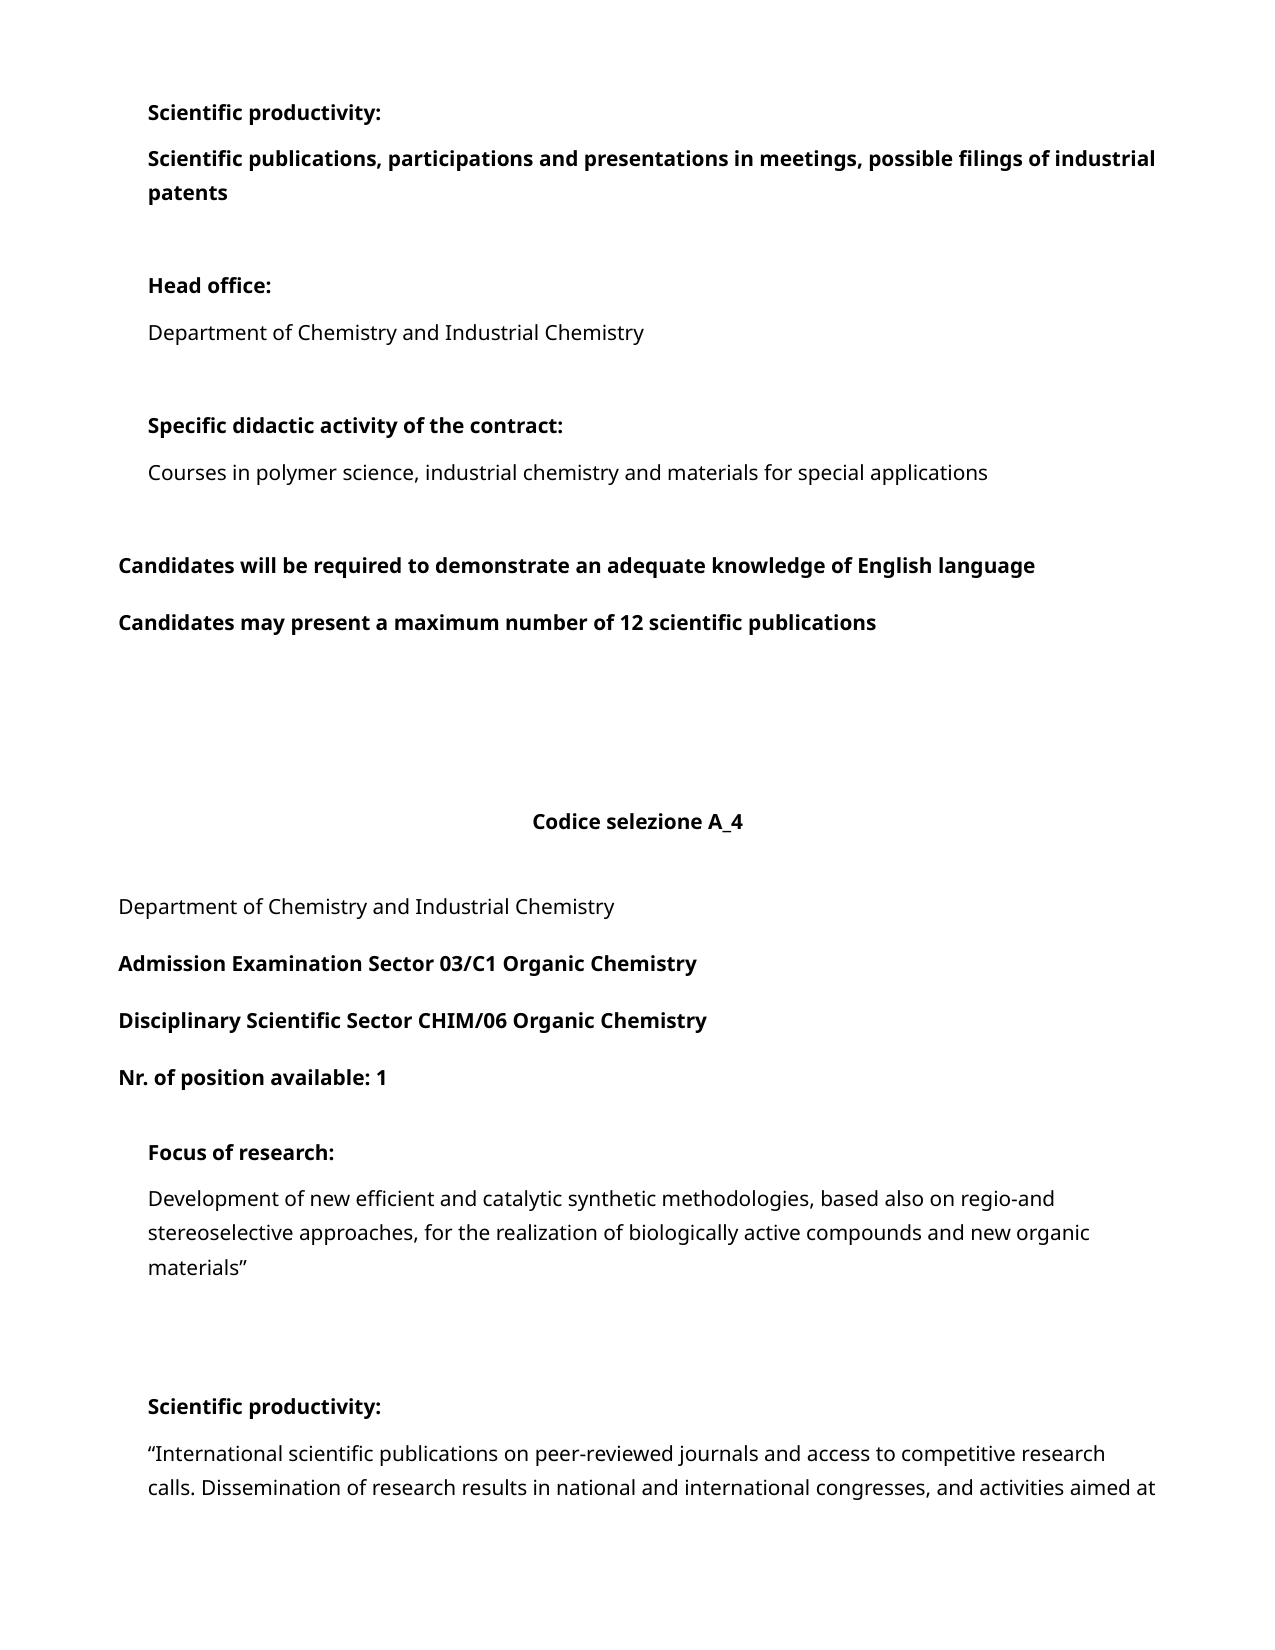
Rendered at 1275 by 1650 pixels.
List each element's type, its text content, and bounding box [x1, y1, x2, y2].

text Codice selezione A_4 [118, 807, 1157, 835]
text Focus of research: [148, 1138, 1157, 1166]
text Nr. of position available: 1 [118, 1063, 1157, 1091]
text “International scientific publications on peer-reviewed journals and access to competitive research calls. Dissemination of research results in national and international congresses, and activities aimed at [148, 1439, 1157, 1501]
text Department of Chemistry and Industrial Chemistry [118, 892, 1157, 921]
text Courses in polymer science, industrial chemistry and materials for special applications [148, 458, 1157, 486]
text Scientific productivity: [148, 1392, 1157, 1421]
text Department of Chemistry and Industrial Chemistry [148, 318, 1157, 347]
text Scientific publications, participations and presentations in meetings, possible filings of industrial patents [148, 144, 1157, 207]
text Scientific productivity: [148, 98, 1157, 126]
text Disciplinary Scientific Sector CHIM/06 Organic Chemistry [118, 1006, 1157, 1034]
text Candidates may present a maximum number of 12 scientific publications [118, 608, 1157, 636]
text Head office: [148, 272, 1157, 300]
text Development of new efficient and catalytic synthetic methodologies, based also on regio-and stereoselective approaches, for the realization of biologically active compounds and new organic materials” [148, 1184, 1157, 1281]
text Candidates will be required to demonstrate an adequate knowledge of English language [118, 551, 1157, 579]
text Admission Examination Sector 03/C1 Organic Chemistry [118, 949, 1157, 978]
text Specific didactic activity of the contract: [148, 411, 1157, 440]
